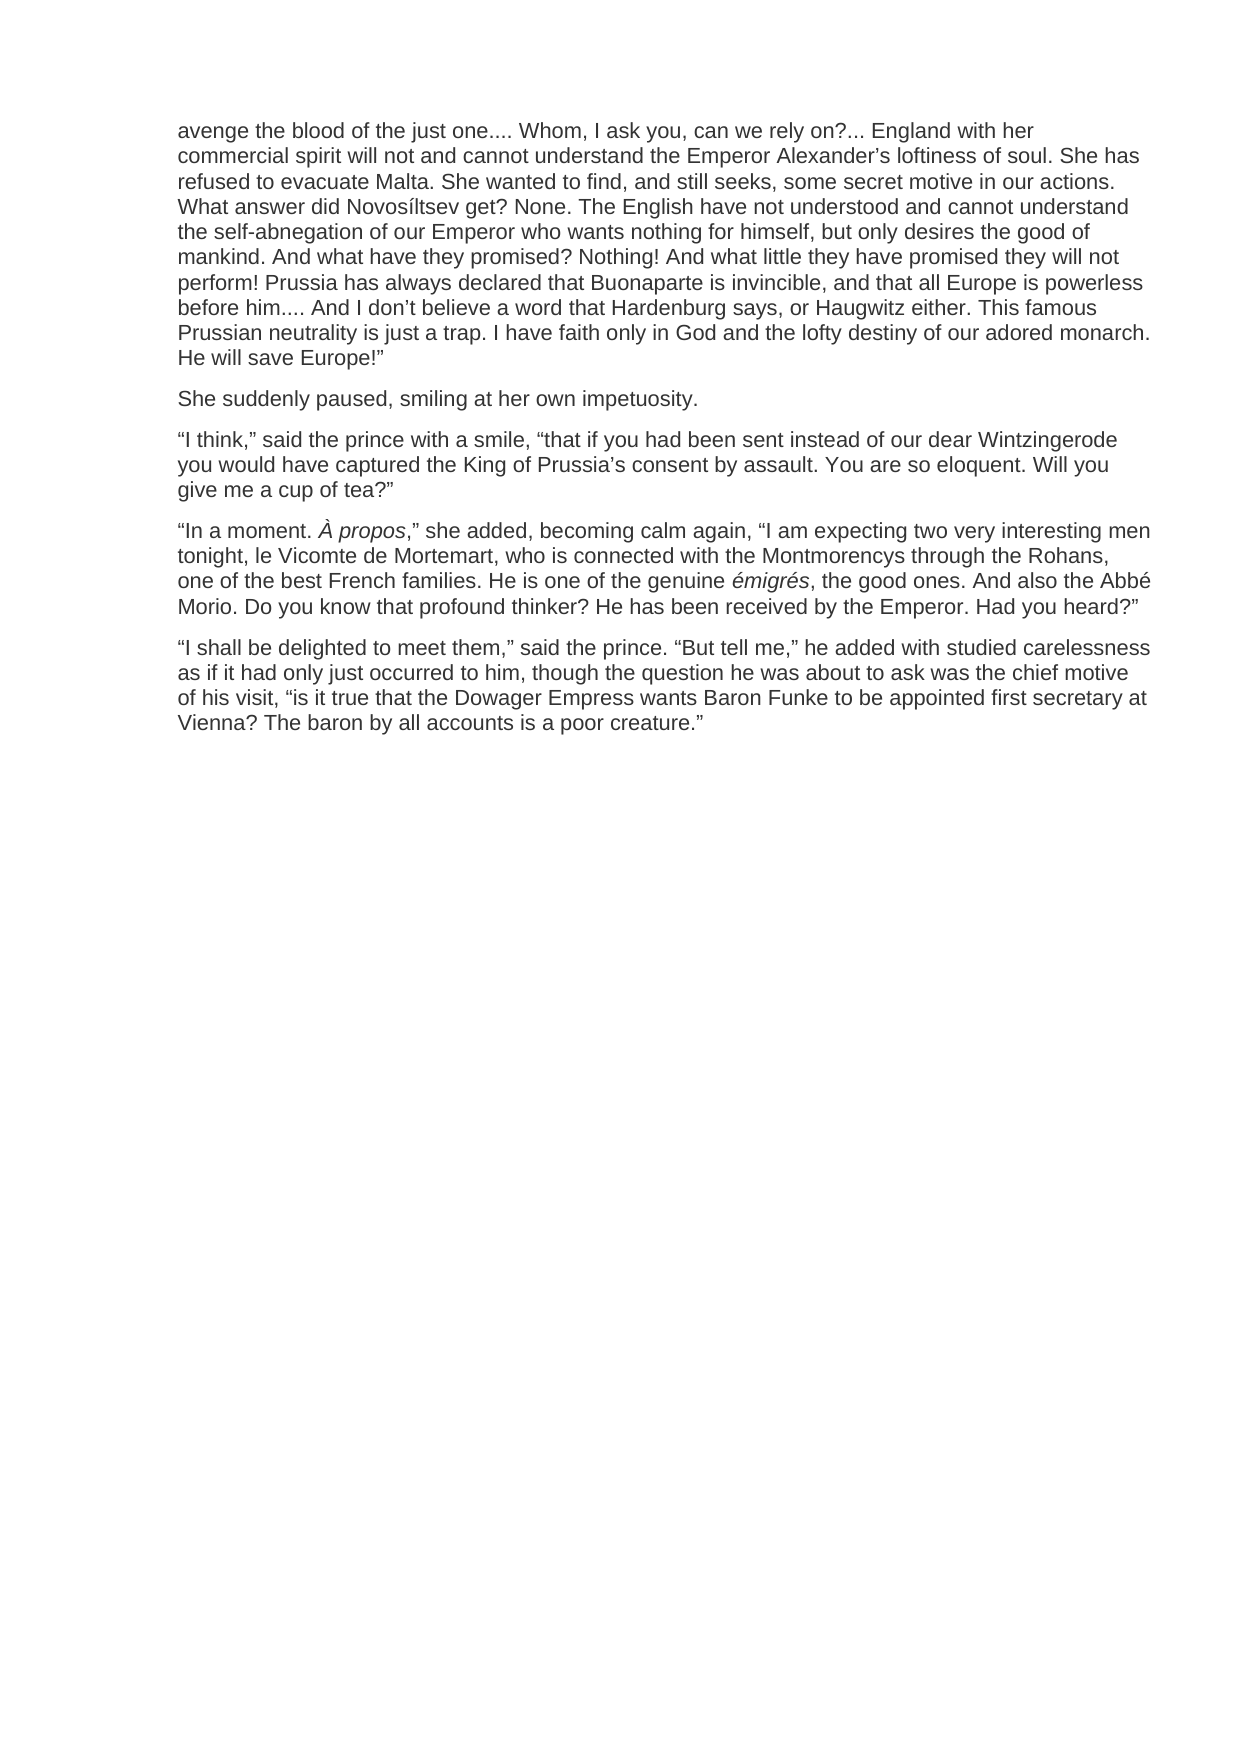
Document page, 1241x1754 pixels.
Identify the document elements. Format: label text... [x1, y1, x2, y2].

text She suddenly paused, smiling at her own impetuosity. [177, 386, 1152, 411]
text “In a moment. À propos,” she added, becoming calm again, “I am expecting two very interesting men tonight, le Vicomte de Mortemart, who is connected with the Montmorencys through the Rohans, one of the best French families. He is one of the genuine émigrés, the good ones. And also the Abbé Morio. Do you know that profound thinker? He has been received by the Emperor. Had you heard?” [177, 518, 1152, 619]
text “I think,” said the prince with a smile, “that if you had been sent instead of our dear Wintzingerode you would have captured the King of Prussia’s consent by assault. You are so eloquent. Will you give me a cup of tea?” [177, 427, 1152, 502]
text “I shall be delighted to meet them,” said the prince. “But tell me,” he added with studied carelessness as if it had only just occurred to him, though the question he was about to ask was the chief motive of his visit, “is it true that the Dowager Empress wants Baron Funke to be appointed first secretary at Vienna? The baron by all accounts is a poor creature.” [177, 634, 1152, 735]
text avenge the blood of the just one.... Whom, I ask you, can we rely on?... England with her commercial spirit will not and cannot understand the Emperor Alexander’s loftiness of soul. She has refused to evacuate Malta. She wanted to find, and still seeks, some secret motive in our actions. What answer did Novosíltsev get? None. The English have not understood and cannot understand the self-abnegation of our Emperor who wants nothing for himself, but only desires the good of mankind. And what have they promised? Nothing! And what little they have promised they will not perform! Prussia has always declared that Buonaparte is invincible, and that all Europe is powerless before him.... And I don’t believe a word that Hardenburg says, or Haugwitz either. This famous Prussian neutrality is just a trap. I have faith only in God and the lofty destiny of our adored monarch. He will save Europe!” [177, 118, 1152, 370]
